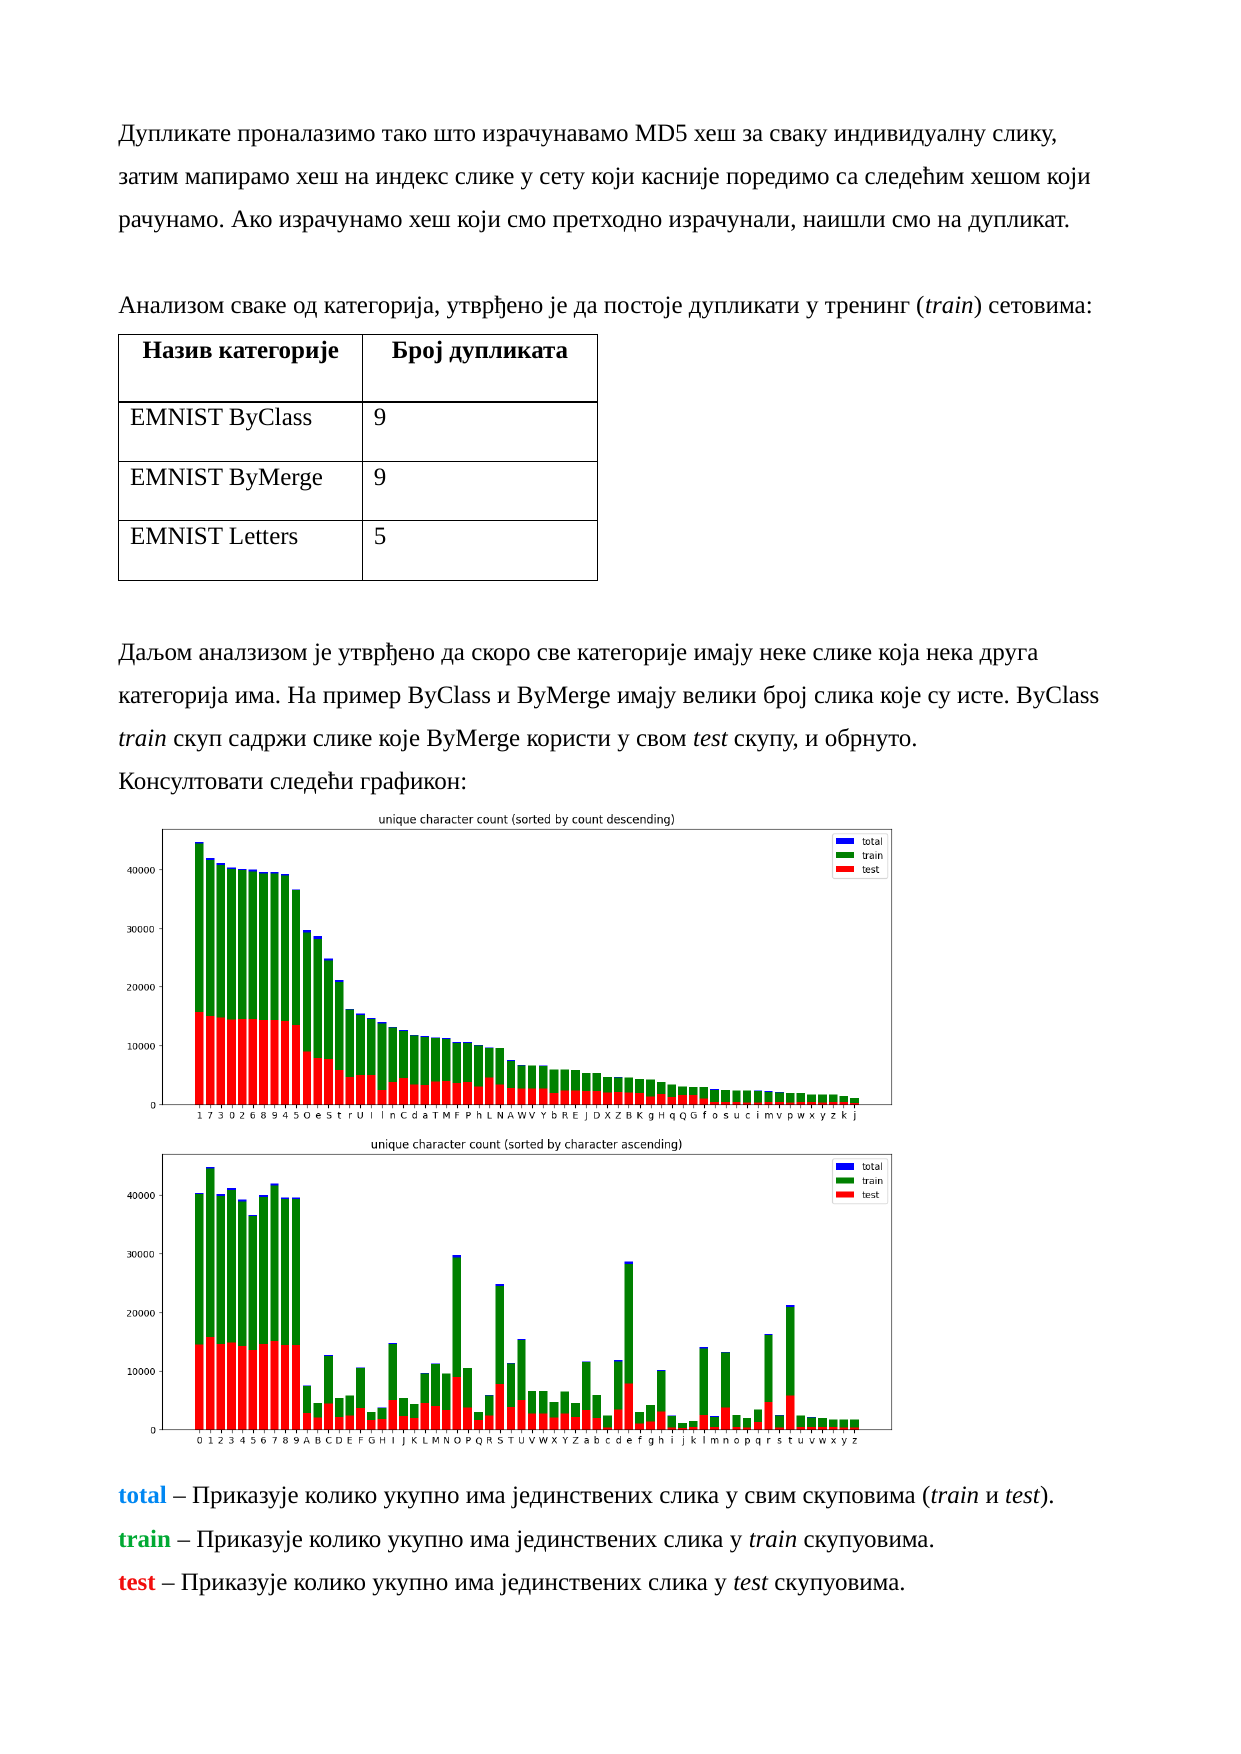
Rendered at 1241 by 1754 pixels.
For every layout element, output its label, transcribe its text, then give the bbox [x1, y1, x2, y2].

table_header Назив категорије [119, 335, 362, 401]
text Даљом аналзизом је утврђено да скоро све категорије имају неке слике која нека друга категорија има. На пример ByClass и ByMerge имају велики број слика које су исте. ByClass train скуп садржи слике које ByMerge користи у свом test скупу, и обрнуто. [118, 637, 1122, 752]
picture [119, 807, 898, 1452]
table_cell EMNIST ByMerge [119, 462, 362, 520]
table_header Број дупликата [363, 335, 597, 401]
table_cell 5 [363, 521, 597, 580]
table_cell EMNIST Letters [119, 521, 362, 580]
text Aнализом сваке од категорија, утврђено је да постоје дупликати у тренинг (train) сетовима: [118, 291, 1122, 319]
text total – Приказује колико укупно има јединствених слика у свим скуповима (train и test). train – Приказује колико укупно има јединствених слика у train скупуовима. test – Приказује колико укупно има јединствених слика у test скупуовима. [118, 809, 1122, 1596]
table_cell 9 [363, 462, 597, 520]
table_cell 9 [363, 403, 597, 461]
text Дупликате проналазимо тако што израчунавамо MD5 хеш за сваку индивидуалну слику, затим мапирамо хеш на индекс слике у сету који касније поредимо са следећим хешом који рачунамо. Ако израчунамо хеш који смо претходно израчунали, наишли смо на дупликат. [118, 118, 1122, 233]
table_cell EMNIST ByClass [119, 403, 362, 461]
text Консултовати следећи графикон: [118, 766, 1122, 795]
